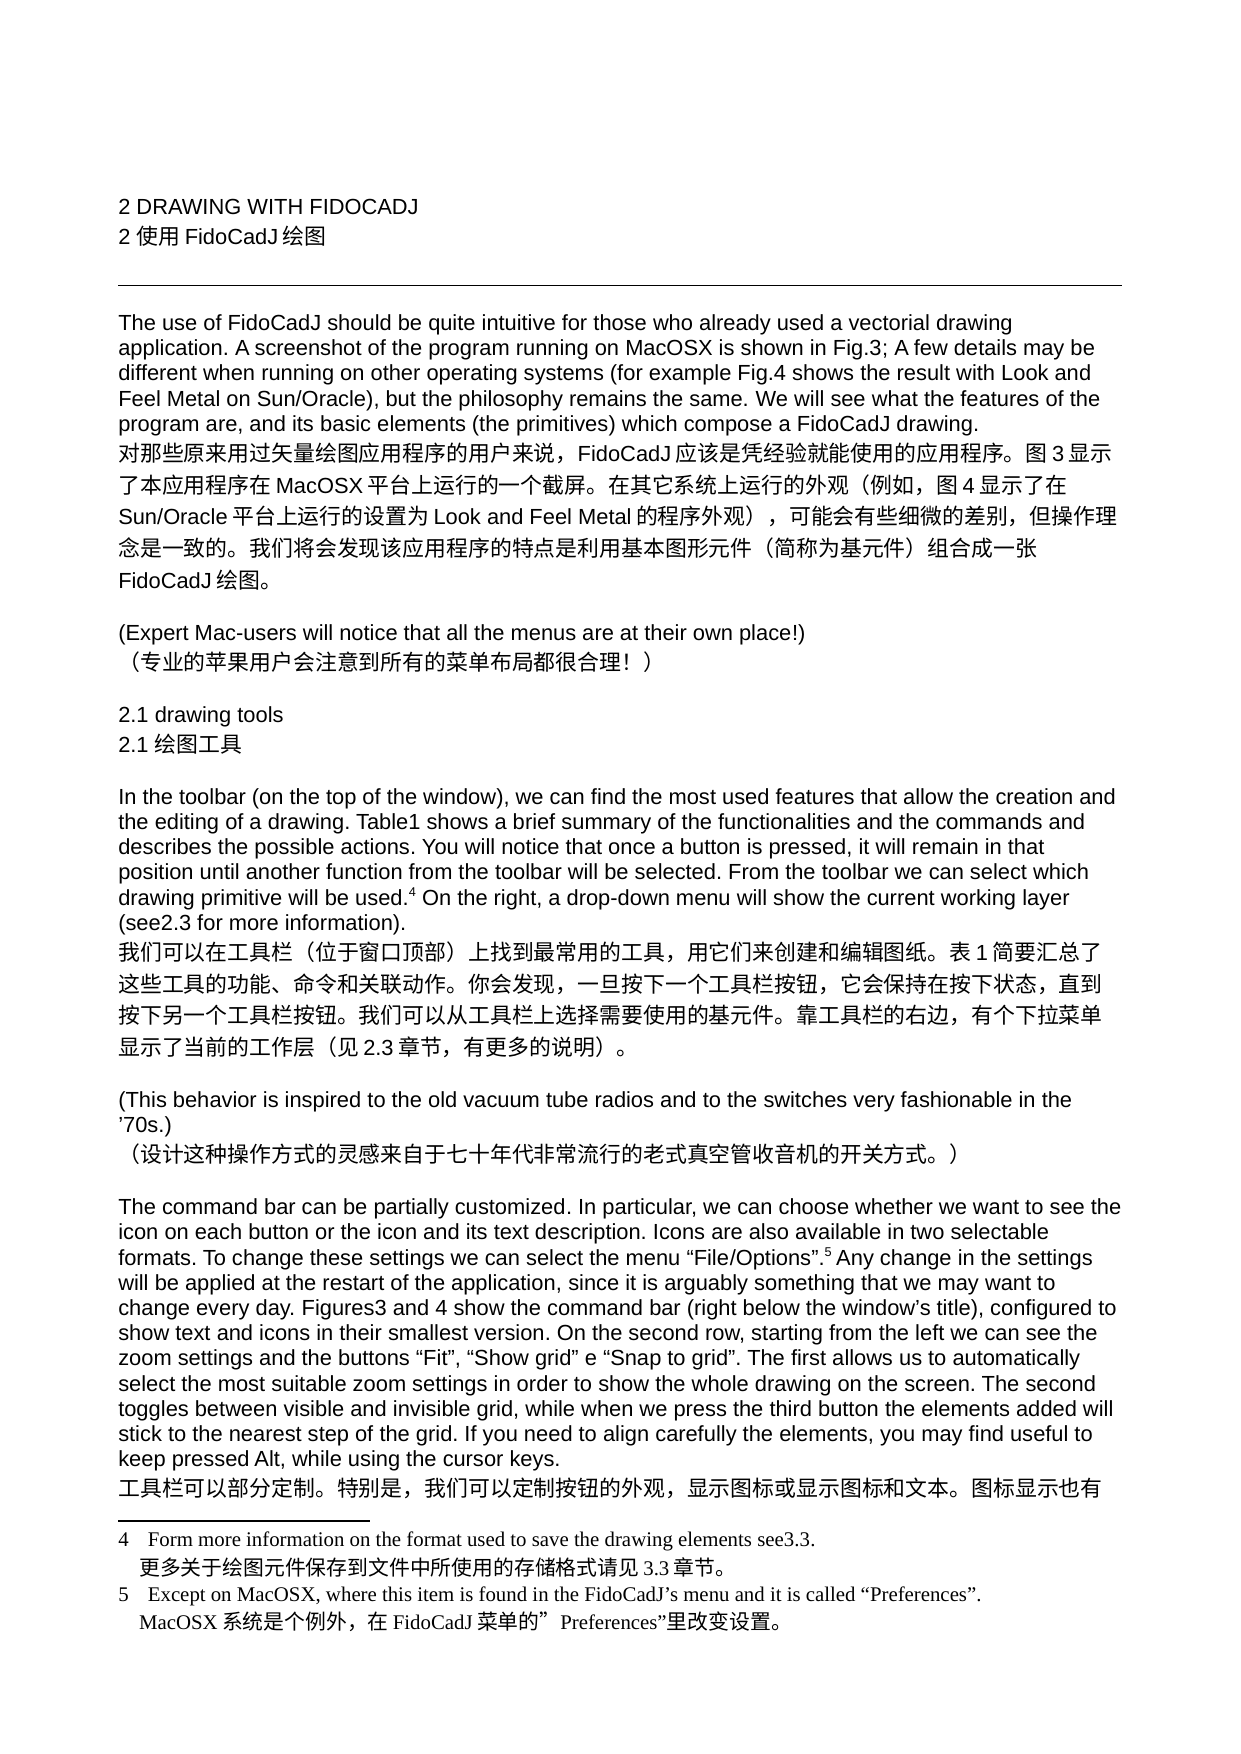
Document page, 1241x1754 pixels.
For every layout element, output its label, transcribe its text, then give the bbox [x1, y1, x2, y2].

subtitle In the toolbar (on the top of the window), we can find the most used features that allow the creation and the editing of a drawing. Table1 shows a brief summary of the functionalities and the commands and describes the possible actions. You will notice that once a button is pressed, it will remain in that position until another function from the toolbar will be selected. From the toolbar we can select which drawing primitive will be used. On the right, a drop-down menu will show the current working layer (see2.3 for more information). [118, 784, 1122, 935]
subtitle Except on MacOSX, where this item is found in the FidoCadJ’s menu and it is called “Preferences”. [118, 1582, 1122, 1606]
subtitle 2.1 drawing tools [118, 702, 1122, 727]
subtitle 我们可以在工具栏（位于窗口顶部）上找到最常用的工具，用它们来创建和编辑图纸。表1简要汇总了这些工具的功能、命令和关联动作。你会发现，一旦按下一个工具栏按钮，它会保持在按下状态，直到按下另一个工具栏按钮。我们可以从工具栏上选择需要使用的基元件。靠工具栏的右边，有个下拉菜单显示了当前的工作层（见2.3章节，有更多的说明）。 [118, 935, 1122, 1062]
subtitle 工具栏可以部分定制。特别是，我们可以定制按钮的外观，显示图标或显示图标和文本。图标显示也有 [118, 1471, 1122, 1503]
subtitle 2.1 绘图工具 [118, 727, 1122, 758]
subtitle Form more information on the format used to save the drawing elements see3.3. [118, 1527, 1122, 1551]
subtitle The use of FidoCadJ should be quite intuitive for those who already used a vectorial drawing application. A screenshot of the program running on MacOSX is shown in Fig.3; A few details may be different when running on other operating systems (for example Fig.4 shows the result with Look and Feel Metal on Sun/Oracle), but the philosophy remains the same. We will see what the features of the program are, and its basic elements (the primitives) which compose a FidoCadJ drawing. [118, 310, 1122, 436]
subtitle （专业的苹果用户会注意到所有的菜单布局都很合理！） [118, 645, 1122, 676]
subtitle 更多关于绘图元件保存到文件中所使用的存储格式请见3.3章节。 [118, 1551, 1122, 1582]
subtitle (This behavior is inspired to the old vacuum tube radios and to the switches very fashionable in the ’70s.) [118, 1087, 1122, 1137]
subtitle 2 DRAWING WITH FIDOCADJ [118, 194, 1122, 219]
subtitle （设计这种操作方式的灵感来自于七十年代非常流行的老式真空管收音机的开关方式。） [118, 1137, 1122, 1169]
subtitle MacOSX系统是个例外，在FidoCadJ菜单的”Preferences”里改变设置。 [118, 1606, 1122, 1636]
subtitle 对那些原来用过矢量绘图应用程序的用户来说，FidoCadJ应该是凭经验就能使用的应用程序。图3显示了本应用程序在MacOSX平台上运行的一个截屏。在其它系统上运行的外观（例如，图4显示了在Sun/Oracle平台上运行的设置为Look and Feel Metal的程序外观），可能会有些细微的差别，但操作理念是一致的。我们将会发现该应用程序的特点是利用基本图形元件（简称为基元件）组合成一张FidoCadJ绘图。 [118, 436, 1122, 594]
subtitle (Expert Mac-users will notice that all the menus are at their own place!) [118, 619, 1122, 645]
subtitle 2 使用FidoCadJ绘图 [118, 219, 1122, 251]
subtitle The command bar can be partially customized. In particular, we can choose whether we want to see the icon on each button or the icon and its text description. Icons are also available in two selectable formats. To change these settings we can select the menu “File/Options”. Any change in the settings will be applied at the restart of the application, since it is arguably something that we may want to change every day. Figures3 and 4 show the command bar (right below the window’s title), configured to show text and icons in their smallest version. On the second row, starting from the left we can see the zoom settings and the buttons “Fit”, “Show grid” e “Snap to grid”. The first allows us to automatically select the most suitable zoom settings in order to show the whole drawing on the screen. The second toggles between visible and invisible grid, while when we press the third button the elements added will stick to the nearest step of the grid. If you need to align carefully the elements, you may find useful to keep pressed Alt, while using the cursor keys. [118, 1194, 1122, 1471]
